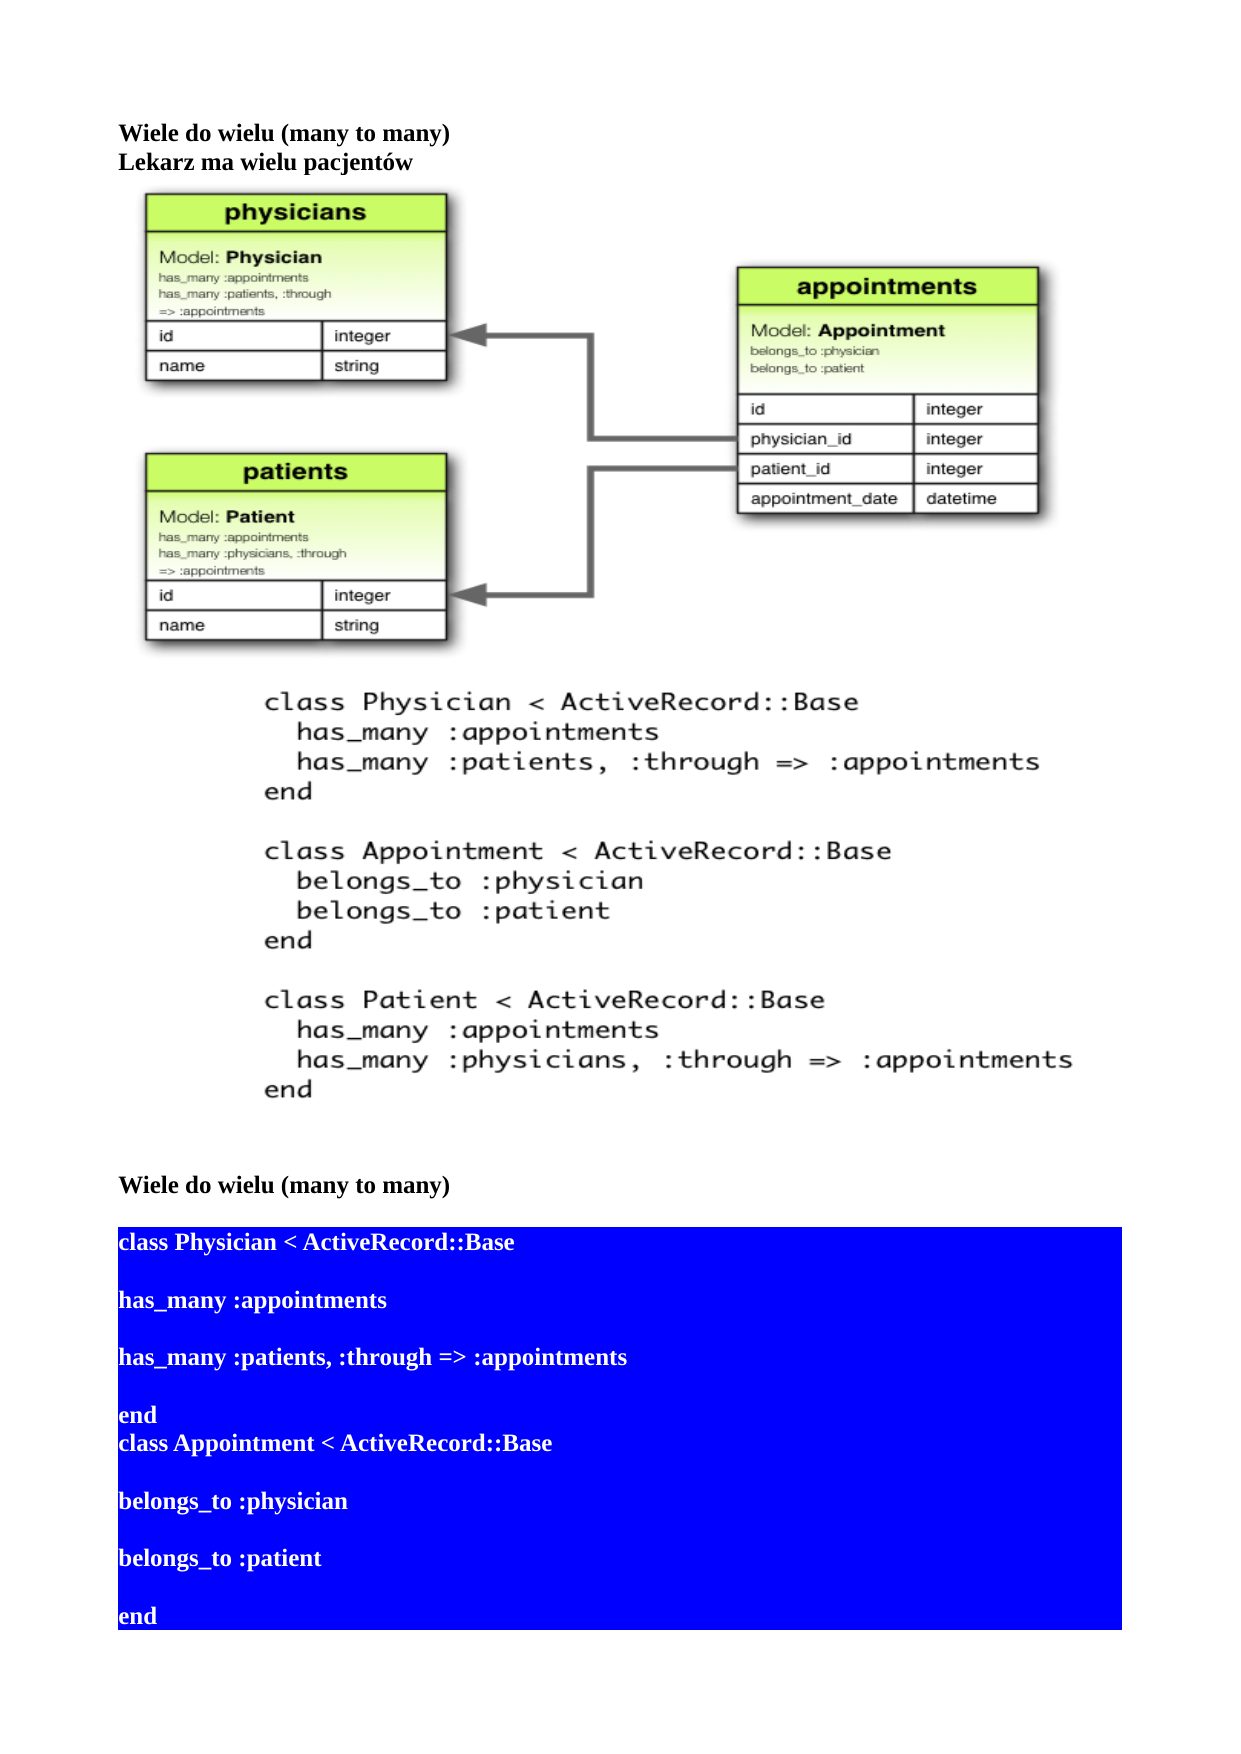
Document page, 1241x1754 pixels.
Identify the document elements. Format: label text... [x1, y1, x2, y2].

picture [118, 175, 1124, 1141]
text Lekarz ma wielu pacjentów [118, 147, 1122, 175]
text Wiele do wielu (many to many) [118, 1170, 1122, 1198]
text Wiele do wielu (many to many) [118, 118, 1122, 147]
text belongs_to :physician [118, 1486, 1122, 1515]
text class Physician < ActiveRecord::Base [118, 1227, 1122, 1256]
text class Appointment < ActiveRecord::Base [118, 1428, 1122, 1457]
text end [118, 1601, 1122, 1630]
text has_many :patients, :through => :appointments [118, 1342, 1122, 1371]
text belongs_to :patient [118, 1543, 1122, 1572]
text has_many :appointments [118, 1285, 1122, 1313]
text end [118, 1400, 1122, 1428]
